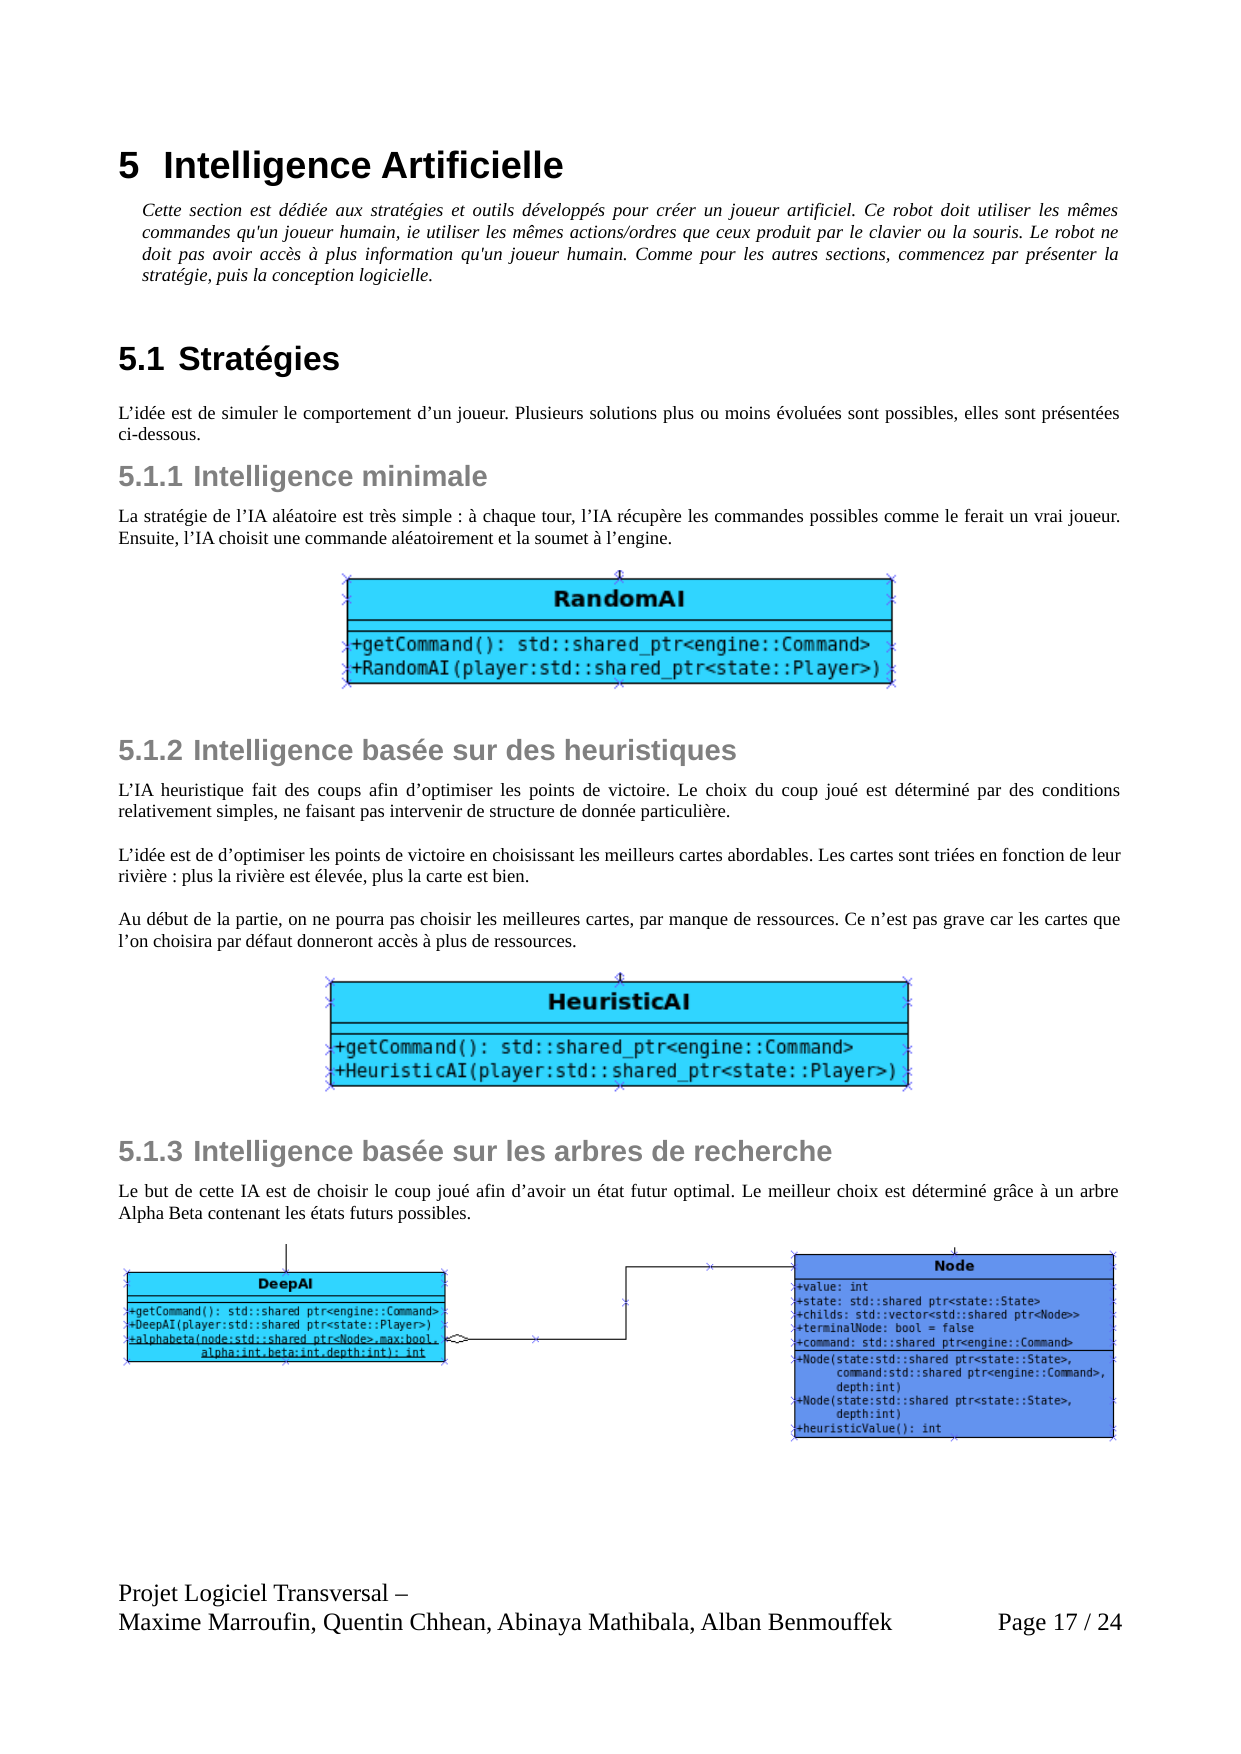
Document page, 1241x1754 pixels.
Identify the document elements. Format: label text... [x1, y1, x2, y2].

subtitle Intelligence Artificielle [118, 143, 1122, 187]
picture [324, 972, 917, 1098]
text L’idée est de simuler le comportement d’un joueur. Plusieurs solutions plus ou moins évoluées sont possibles, elles sont présentées ci-dessous. [118, 402, 1122, 445]
text L’idée est de d’optimiser les points de victoire en choisissant les meilleurs cartes abordables. Les cartes sont triées en fonction de leur rivière : plus la rivière est élevée, plus la carte est bien. [118, 843, 1122, 887]
subtitle Intelligence basée sur les arbres de recherche [118, 1134, 1122, 1167]
text Le but de cette IA est de choisir le coup joué afin d’avoir un état futur optimal. Le meilleur choix est déterminé grâce à un arbre Alpha Beta contenant les états futurs possibles. [118, 1180, 1122, 1223]
subtitle Intelligence basée sur des heuristiques [118, 733, 1122, 766]
picture [118, 1244, 1123, 1447]
text L’IA heuristique fait des coups afin d’optimiser les points de victoire. Le choix du coup joué est déterminé par des conditions relativement simples, ne faisant pas intervenir de structure de donnée particulière. [118, 779, 1122, 822]
subtitle Intelligence minimale [118, 459, 1122, 493]
picture [336, 570, 904, 697]
text La stratégie de l’IA aléatoire est très simple : à chaque tour, l’IA récupère les commandes possibles comme le ferait un vrai joueur. Ensuite, l’IA choisit une commande aléatoirement et la soumet à l’engine. [118, 505, 1122, 548]
subtitle Stratégies [118, 339, 1122, 378]
text Cette section est dédiée aux stratégies et outils développés pour créer un joueur artificiel. Ce robot doit utiliser les mêmes commandes qu'un joueur humain, ie utiliser les mêmes actions/ordres que ceux produit par le clavier ou la souris. Le robot ne doit pas avoir accès à plus information qu'un joueur humain. Comme pour les autres sections, commencez par présenter la stratégie, puis la conception logicielle. [142, 199, 1122, 286]
text Au début de la partie, on ne pourra pas choisir les meilleures cartes, par manque de ressources. Ce n’est pas grave car les cartes que l’on choisira par défaut donneront accès à plus de ressources. [118, 908, 1122, 951]
